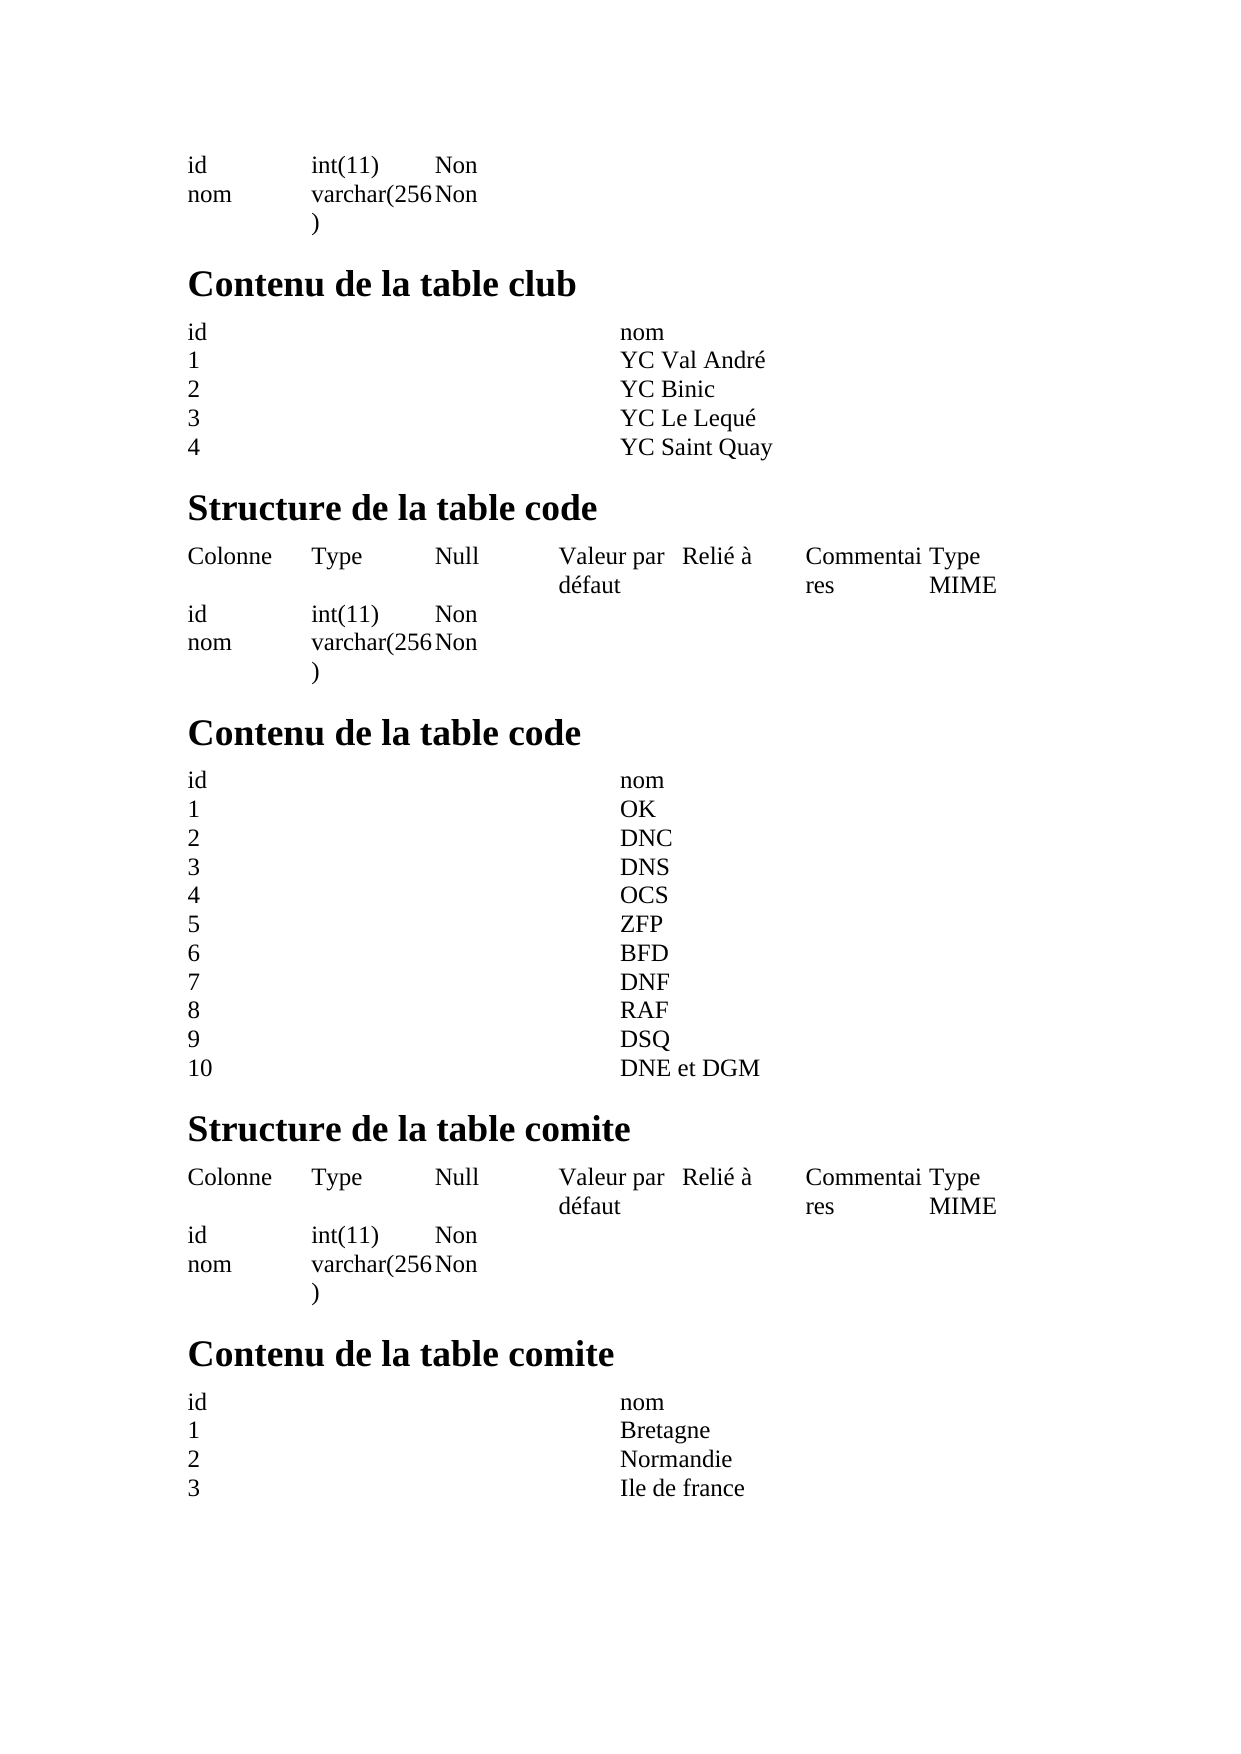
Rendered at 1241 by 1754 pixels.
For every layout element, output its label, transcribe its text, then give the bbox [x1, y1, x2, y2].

table_header nom [620, 317, 1053, 346]
table_cell 2 [188, 823, 620, 852]
table_cell [805, 150, 929, 179]
table_cell 7 [188, 967, 620, 996]
table_header Commentaires [805, 541, 929, 599]
table_cell [558, 628, 682, 685]
table_header nom [620, 1387, 1053, 1416]
table_cell [805, 1220, 929, 1249]
table_cell id [188, 150, 311, 179]
table_cell 3 [188, 852, 620, 881]
table_cell id [188, 599, 311, 627]
table_header Type MIME [929, 541, 1053, 599]
table_cell DSQ [620, 1024, 1053, 1053]
table_header Commentaires [805, 1163, 929, 1220]
table_cell [805, 628, 929, 685]
table_cell 6 [188, 938, 620, 967]
table_cell YC Binic [620, 374, 1053, 403]
table_cell 5 [188, 909, 620, 938]
table_cell int(11) [311, 1220, 434, 1249]
subtitle Structure de la table comite [187, 1107, 1053, 1150]
table_cell ZFP [620, 909, 1053, 938]
subtitle Contenu de la table comite [187, 1331, 1053, 1374]
table_cell [805, 599, 929, 627]
table_cell [805, 1249, 929, 1306]
table_cell DNF [620, 967, 1053, 996]
table_cell [682, 1220, 805, 1249]
table_header Colonne [188, 1163, 311, 1220]
table_header Type MIME [929, 1163, 1053, 1220]
table_cell 8 [188, 996, 620, 1024]
subtitle Contenu de la table club [187, 261, 1053, 304]
table_cell int(11) [311, 150, 434, 179]
table_cell Normandie [620, 1444, 1053, 1473]
table_cell 4 [188, 432, 620, 461]
table_cell Ile de france [620, 1473, 1053, 1502]
table_header Relié à [682, 541, 805, 599]
table_cell 1 [188, 1416, 620, 1444]
table_cell varchar(256) [311, 1249, 434, 1306]
table_cell YC Val André [620, 346, 1053, 374]
table_header nom [620, 766, 1053, 794]
table_header Type [311, 1163, 434, 1220]
table_cell Bretagne [620, 1416, 1053, 1444]
table_cell Non [435, 1249, 558, 1306]
table_cell [682, 599, 805, 627]
table_header id [188, 1387, 620, 1416]
table_cell Non [435, 1220, 558, 1249]
table_cell id [188, 1220, 311, 1249]
table_cell RAF [620, 996, 1053, 1024]
table_cell [682, 179, 805, 236]
table_header id [188, 317, 620, 346]
table_cell [558, 1220, 682, 1249]
table_cell OK [620, 794, 1053, 823]
table_cell [682, 150, 805, 179]
table_header id [188, 766, 620, 794]
table_header Valeur par défaut [558, 1163, 682, 1220]
table_cell 2 [188, 374, 620, 403]
subtitle Structure de la table code [187, 486, 1053, 529]
table_cell [558, 150, 682, 179]
table_cell varchar(256) [311, 628, 434, 685]
table_cell 1 [188, 794, 620, 823]
table_header Valeur par défaut [558, 541, 682, 599]
table_cell OCS [620, 881, 1053, 909]
table_cell Non [435, 179, 558, 236]
table_header Type [311, 541, 434, 599]
table_cell [558, 599, 682, 627]
table_cell DNS [620, 852, 1053, 881]
table_cell 4 [188, 881, 620, 909]
table_cell 3 [188, 1473, 620, 1502]
table_cell 9 [188, 1024, 620, 1053]
table_cell BFD [620, 938, 1053, 967]
table_cell [682, 628, 805, 685]
table_cell DNE et DGM [620, 1053, 1053, 1082]
table_header Colonne [188, 541, 311, 599]
table_header Relié à [682, 1163, 805, 1220]
table_cell Non [435, 599, 558, 627]
table_cell 3 [188, 403, 620, 432]
subtitle Contenu de la table code [187, 710, 1053, 753]
table_cell 2 [188, 1444, 620, 1473]
table_cell [558, 1249, 682, 1306]
table_cell Non [435, 628, 558, 685]
table_cell 10 [188, 1053, 620, 1082]
table_cell [558, 179, 682, 236]
table_cell nom [188, 1249, 311, 1306]
table_cell YC Saint Quay [620, 432, 1053, 461]
table_header Null [435, 1163, 558, 1220]
table_cell YC Le Lequé [620, 403, 1053, 432]
table_header Null [435, 541, 558, 599]
table_cell 1 [188, 346, 620, 374]
table_cell Non [435, 150, 558, 179]
table_cell nom [188, 179, 311, 236]
table_cell DNC [620, 823, 1053, 852]
table_cell nom [188, 628, 311, 685]
table_cell varchar(256) [311, 179, 434, 236]
table_cell [682, 1249, 805, 1306]
table_cell [805, 179, 929, 236]
table_cell int(11) [311, 599, 434, 627]
